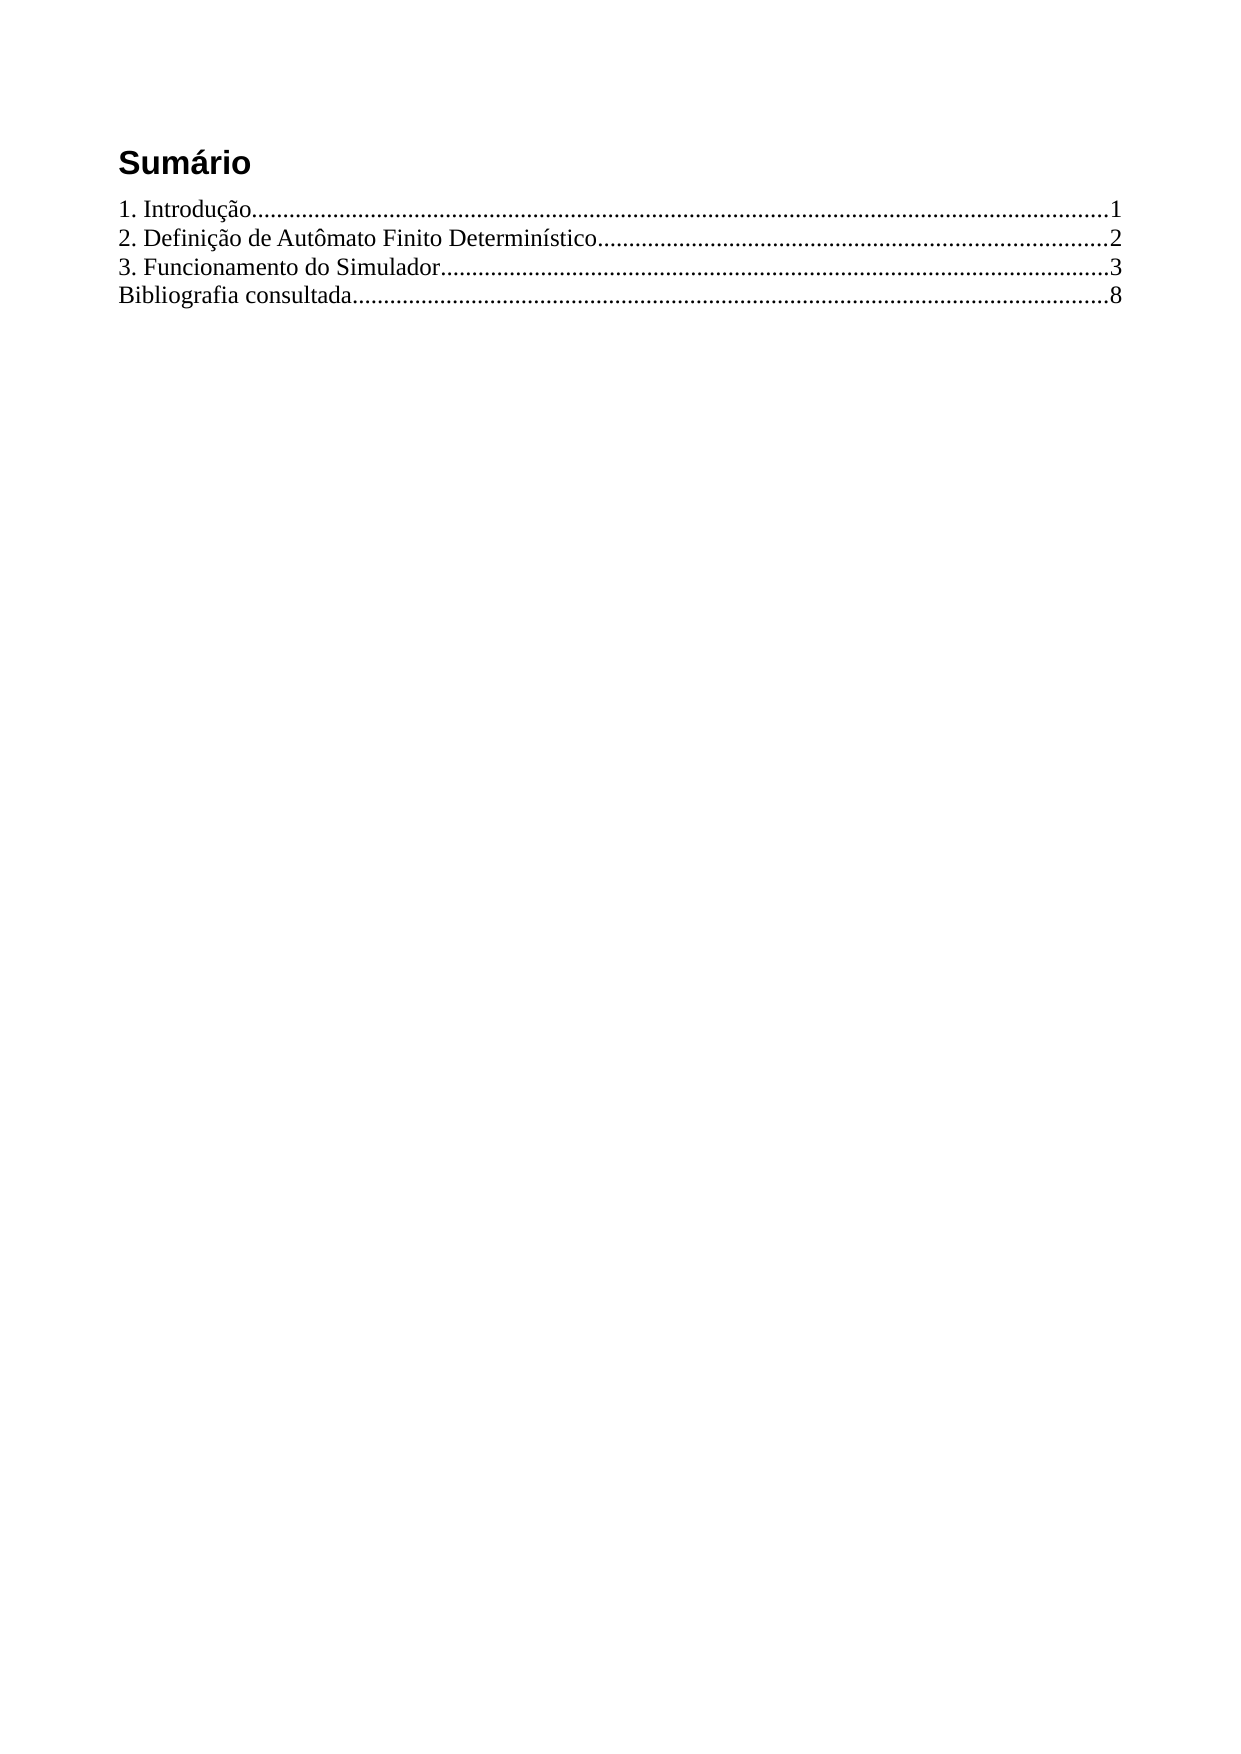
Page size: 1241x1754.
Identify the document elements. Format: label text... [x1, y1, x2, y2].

text Bibliografia consultada 8 [118, 280, 1122, 309]
text 2. Definição de Autômato Finito Determinístico 2 [118, 223, 1122, 252]
text 1. Introdução 1 [118, 194, 1122, 223]
text 3. Funcionamento do Simulador 3 [118, 252, 1122, 280]
subtitle Sumário [118, 143, 1122, 182]
